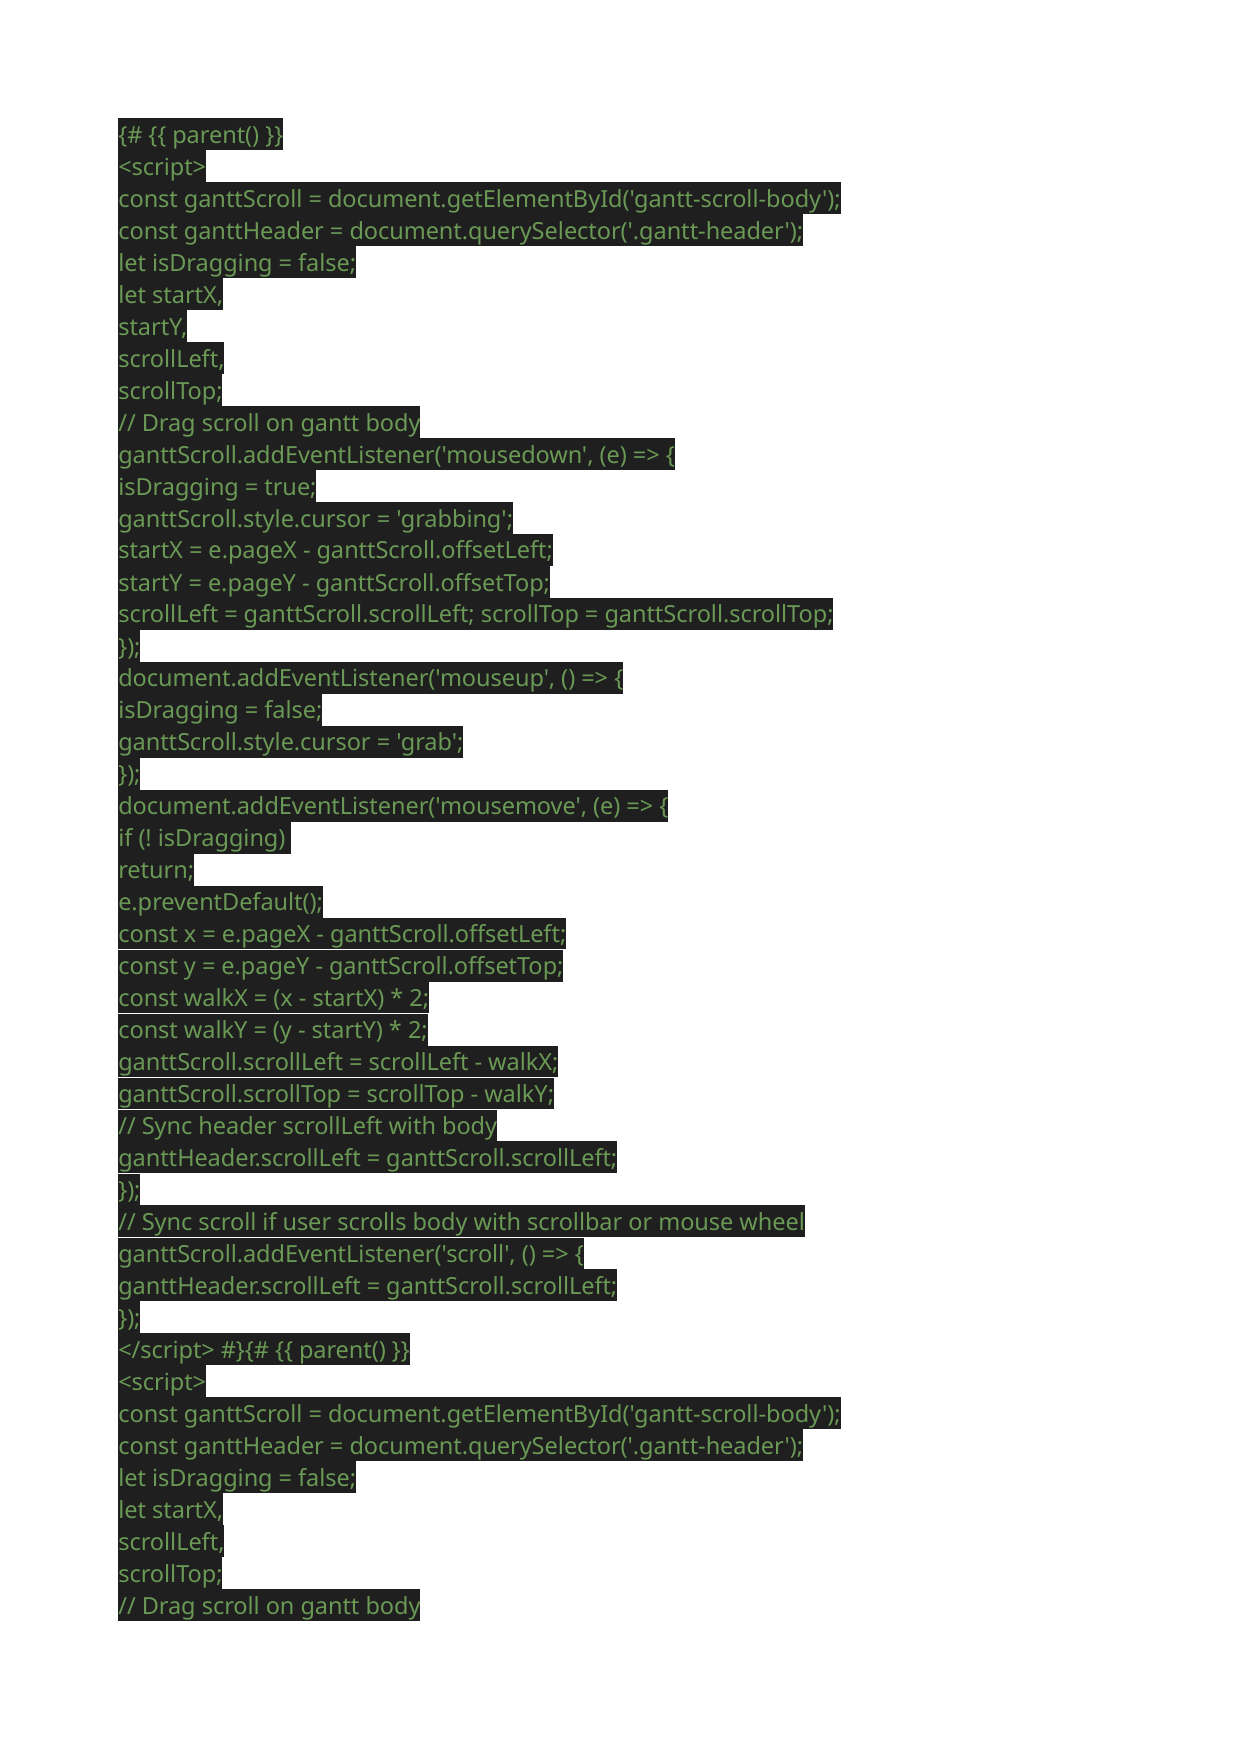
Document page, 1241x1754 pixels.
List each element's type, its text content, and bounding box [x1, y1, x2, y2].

text return; [118, 854, 1122, 886]
text // Drag scroll on gantt body [118, 406, 1122, 438]
text const walkX = (x - startX) * 2; [118, 982, 1122, 1013]
text const ganttHeader = document.querySelector('.gantt-header'); [118, 214, 1122, 246]
text const x = e.pageX - ganttScroll.offsetLeft; [118, 918, 1122, 949]
text isDragging = false; [118, 694, 1122, 726]
text scrollLeft, [118, 342, 1122, 374]
text const ganttHeader = document.querySelector('.gantt-header'); [118, 1429, 1122, 1461]
text ganttScroll.addEventListener('mousedown', (e) => { [118, 438, 1122, 470]
text const ganttScroll = document.getElementById('gantt-scroll-body'); [118, 182, 1122, 214]
text ganttScroll.scrollTop = scrollTop - walkY; [118, 1077, 1122, 1109]
text ganttHeader.scrollLeft = ganttScroll.scrollLeft; [118, 1269, 1122, 1301]
text {# {{ parent() }} [118, 118, 1122, 150]
text scrollTop; [118, 374, 1122, 406]
text }); [118, 630, 1122, 662]
text let isDragging = false; [118, 246, 1122, 278]
text document.addEventListener('mousemove', (e) => { [118, 790, 1122, 822]
text </script> #}{# {{ parent() }} [118, 1333, 1122, 1365]
text }); [118, 1173, 1122, 1205]
text ganttScroll.addEventListener('scroll', () => { [118, 1237, 1122, 1269]
text // Sync header scrollLeft with body [118, 1109, 1122, 1141]
text e.preventDefault(); [118, 886, 1122, 918]
text let isDragging = false; [118, 1461, 1122, 1493]
text isDragging = true; [118, 470, 1122, 502]
text let startX, [118, 1493, 1122, 1525]
text <script> [118, 150, 1122, 182]
text ganttHeader.scrollLeft = ganttScroll.scrollLeft; [118, 1141, 1122, 1173]
text }); [118, 1301, 1122, 1333]
text startY = e.pageY - ganttScroll.offsetTop; [118, 566, 1122, 598]
text const ganttScroll = document.getElementById('gantt-scroll-body'); [118, 1397, 1122, 1429]
text let startX, [118, 278, 1122, 310]
text scrollLeft = ganttScroll.scrollLeft; scrollTop = ganttScroll.scrollTop; [118, 598, 1122, 630]
text startX = e.pageX - ganttScroll.offsetLeft; [118, 534, 1122, 566]
text // Drag scroll on gantt body [118, 1589, 1122, 1621]
text document.addEventListener('mouseup', () => { [118, 662, 1122, 694]
text const walkY = (y - startY) * 2; [118, 1013, 1122, 1046]
text startY, [118, 310, 1122, 342]
text // Sync scroll if user scrolls body with scrollbar or mouse wheel [118, 1205, 1122, 1237]
text scrollTop; [118, 1557, 1122, 1589]
text scrollLeft, [118, 1525, 1122, 1557]
text ganttScroll.scrollLeft = scrollLeft - walkX; [118, 1046, 1122, 1077]
text if (! isDragging) [118, 822, 1122, 854]
text }); [118, 758, 1122, 790]
text const y = e.pageY - ganttScroll.offsetTop; [118, 949, 1122, 982]
text ganttScroll.style.cursor = 'grabbing'; [118, 502, 1122, 534]
text ganttScroll.style.cursor = 'grab'; [118, 726, 1122, 758]
text <script> [118, 1365, 1122, 1397]
